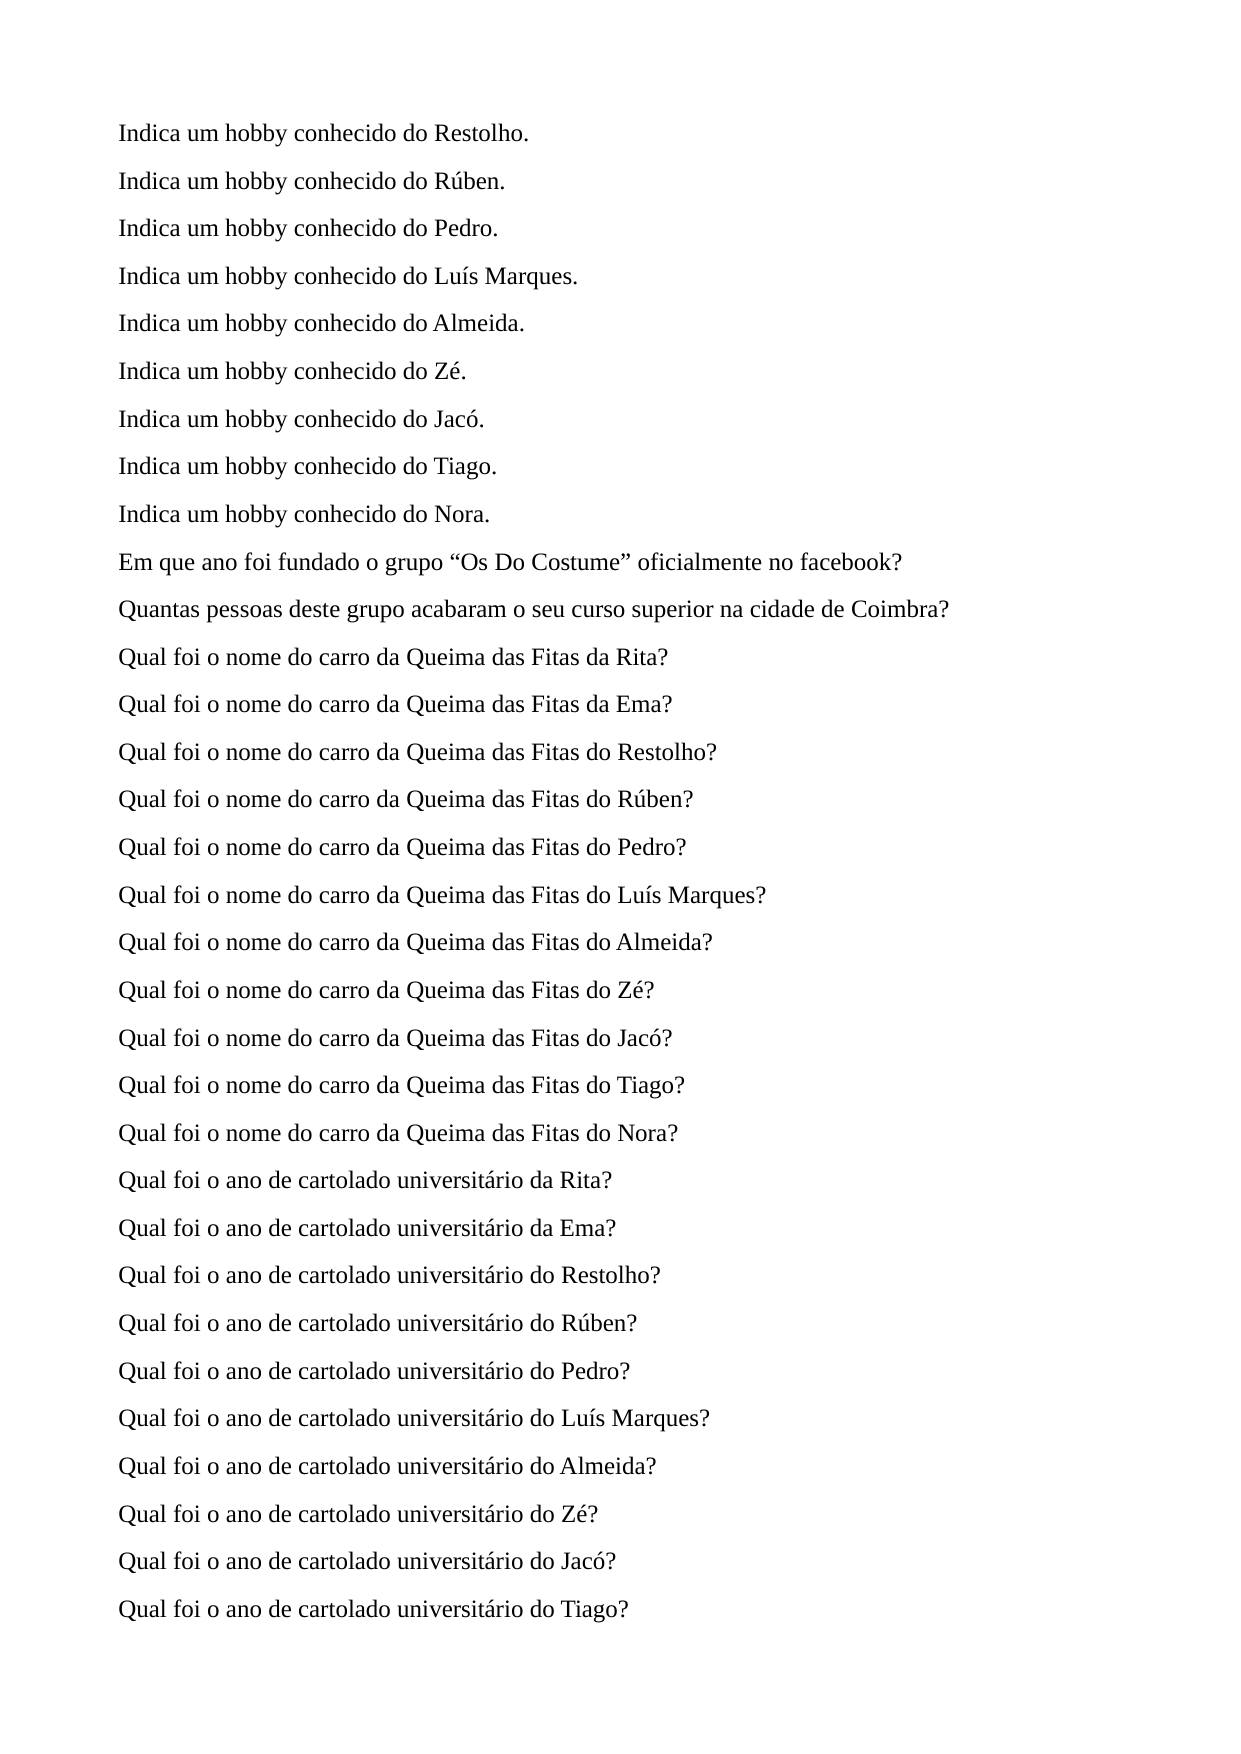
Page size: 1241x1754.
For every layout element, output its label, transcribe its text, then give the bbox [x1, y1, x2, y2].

text Qual foi o ano de cartolado universitário da Ema? [118, 1213, 1122, 1242]
text Qual foi o nome do carro da Queima das Fitas do Jacó? [118, 1023, 1122, 1051]
text Indica um hobby conhecido do Rúben. [118, 166, 1122, 194]
text Qual foi o nome do carro da Queima das Fitas da Rita? [118, 642, 1122, 671]
text Indica um hobby conhecido do Jacó. [118, 404, 1122, 432]
text Qual foi o nome do carro da Queima das Fitas do Zé? [118, 975, 1122, 1004]
text Indica um hobby conhecido do Tiago. [118, 451, 1122, 480]
text Indica um hobby conhecido do Pedro. [118, 213, 1122, 242]
text Qual foi o nome do carro da Queima das Fitas do Rúben? [118, 784, 1122, 813]
text Em que ano foi fundado o grupo “Os Do Costume” oficialmente no facebook? [118, 547, 1122, 575]
text Qual foi o nome do carro da Queima das Fitas do Restolho? [118, 737, 1122, 766]
text Qual foi o ano de cartolado universitário do Restolho? [118, 1261, 1122, 1289]
text Qual foi o ano de cartolado universitário da Rita? [118, 1165, 1122, 1194]
text Qual foi o nome do carro da Queima das Fitas do Nora? [118, 1118, 1122, 1147]
text Indica um hobby conhecido do Restolho. [118, 118, 1122, 147]
text Qual foi o nome do carro da Queima das Fitas da Ema? [118, 689, 1122, 718]
text Quantas pessoas deste grupo acabaram o seu curso superior na cidade de Coimbra? [118, 594, 1122, 623]
text Qual foi o ano de cartolado universitário do Zé? [118, 1499, 1122, 1527]
text Indica um hobby conhecido do Luís Marques. [118, 261, 1122, 290]
text Indica um hobby conhecido do Zé. [118, 356, 1122, 385]
text Qual foi o ano de cartolado universitário do Jacó? [118, 1546, 1122, 1575]
text Qual foi o ano de cartolado universitário do Rúben? [118, 1308, 1122, 1337]
text Indica um hobby conhecido do Nora. [118, 499, 1122, 528]
text Qual foi o ano de cartolado universitário do Pedro? [118, 1356, 1122, 1384]
text Qual foi o ano de cartolado universitário do Almeida? [118, 1451, 1122, 1480]
text Qual foi o nome do carro da Queima das Fitas do Almeida? [118, 927, 1122, 956]
text Qual foi o ano de cartolado universitário do Tiago? [118, 1594, 1122, 1623]
text Qual foi o nome do carro da Queima das Fitas do Luís Marques? [118, 880, 1122, 908]
text Qual foi o nome do carro da Queima das Fitas do Pedro? [118, 832, 1122, 861]
text Indica um hobby conhecido do Almeida. [118, 308, 1122, 337]
text Qual foi o ano de cartolado universitário do Luís Marques? [118, 1403, 1122, 1432]
text Qual foi o nome do carro da Queima das Fitas do Tiago? [118, 1070, 1122, 1099]
